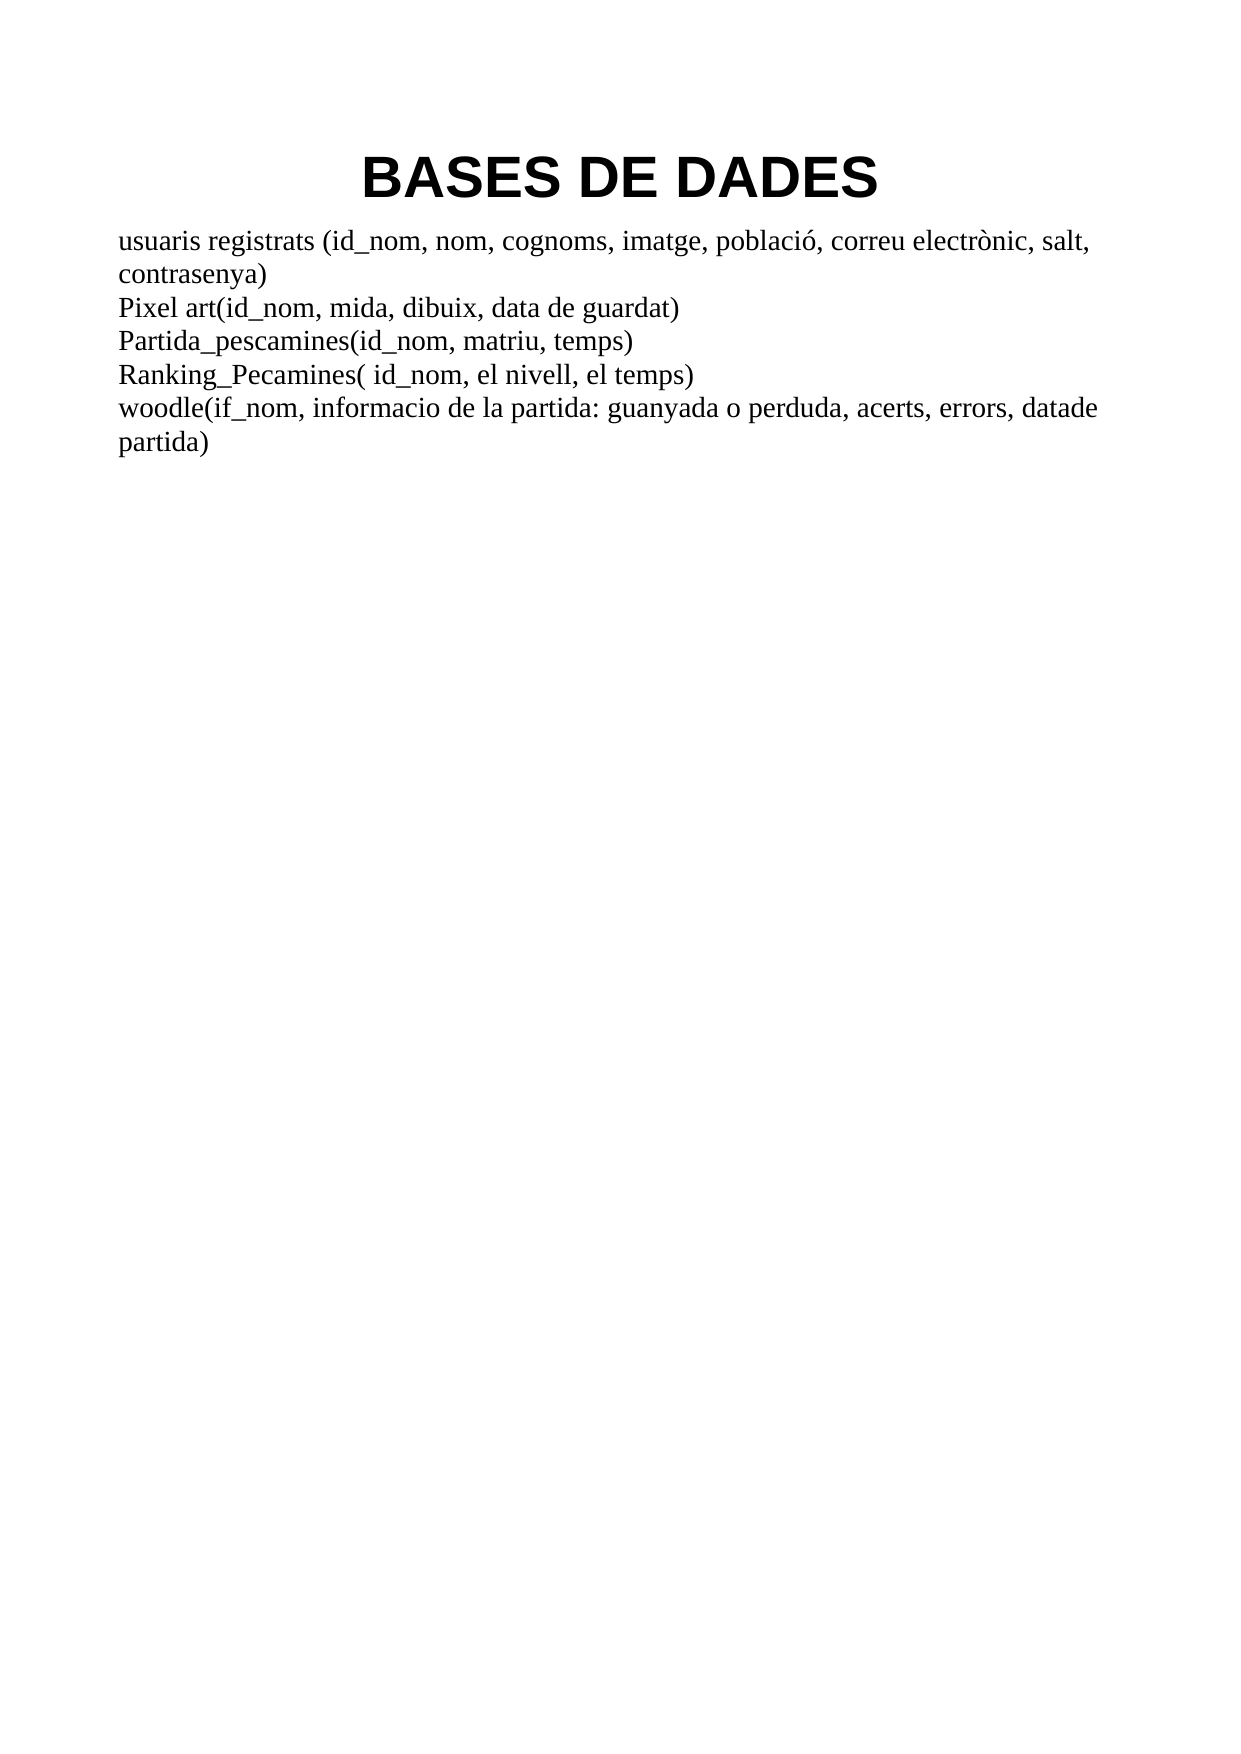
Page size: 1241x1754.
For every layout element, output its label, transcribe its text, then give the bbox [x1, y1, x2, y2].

title BASES DE DADES [118, 143, 1122, 210]
text Partida_pescamines(id_nom, matriu, temps) [118, 323, 1122, 357]
text woodle(if_nom, informacio de la partida: guanyada o perduda, acerts, errors, datade partida) [118, 390, 1122, 457]
text usuaris registrats (id_nom, nom, cognoms, imatge, població, correu electrònic, salt, contrasenya) [118, 223, 1122, 290]
text Ranking_Pecamines( id_nom, el nivell, el temps) [118, 357, 1122, 390]
text Pixel art(id_nom, mida, dibuix, data de guardat) [118, 290, 1122, 323]
